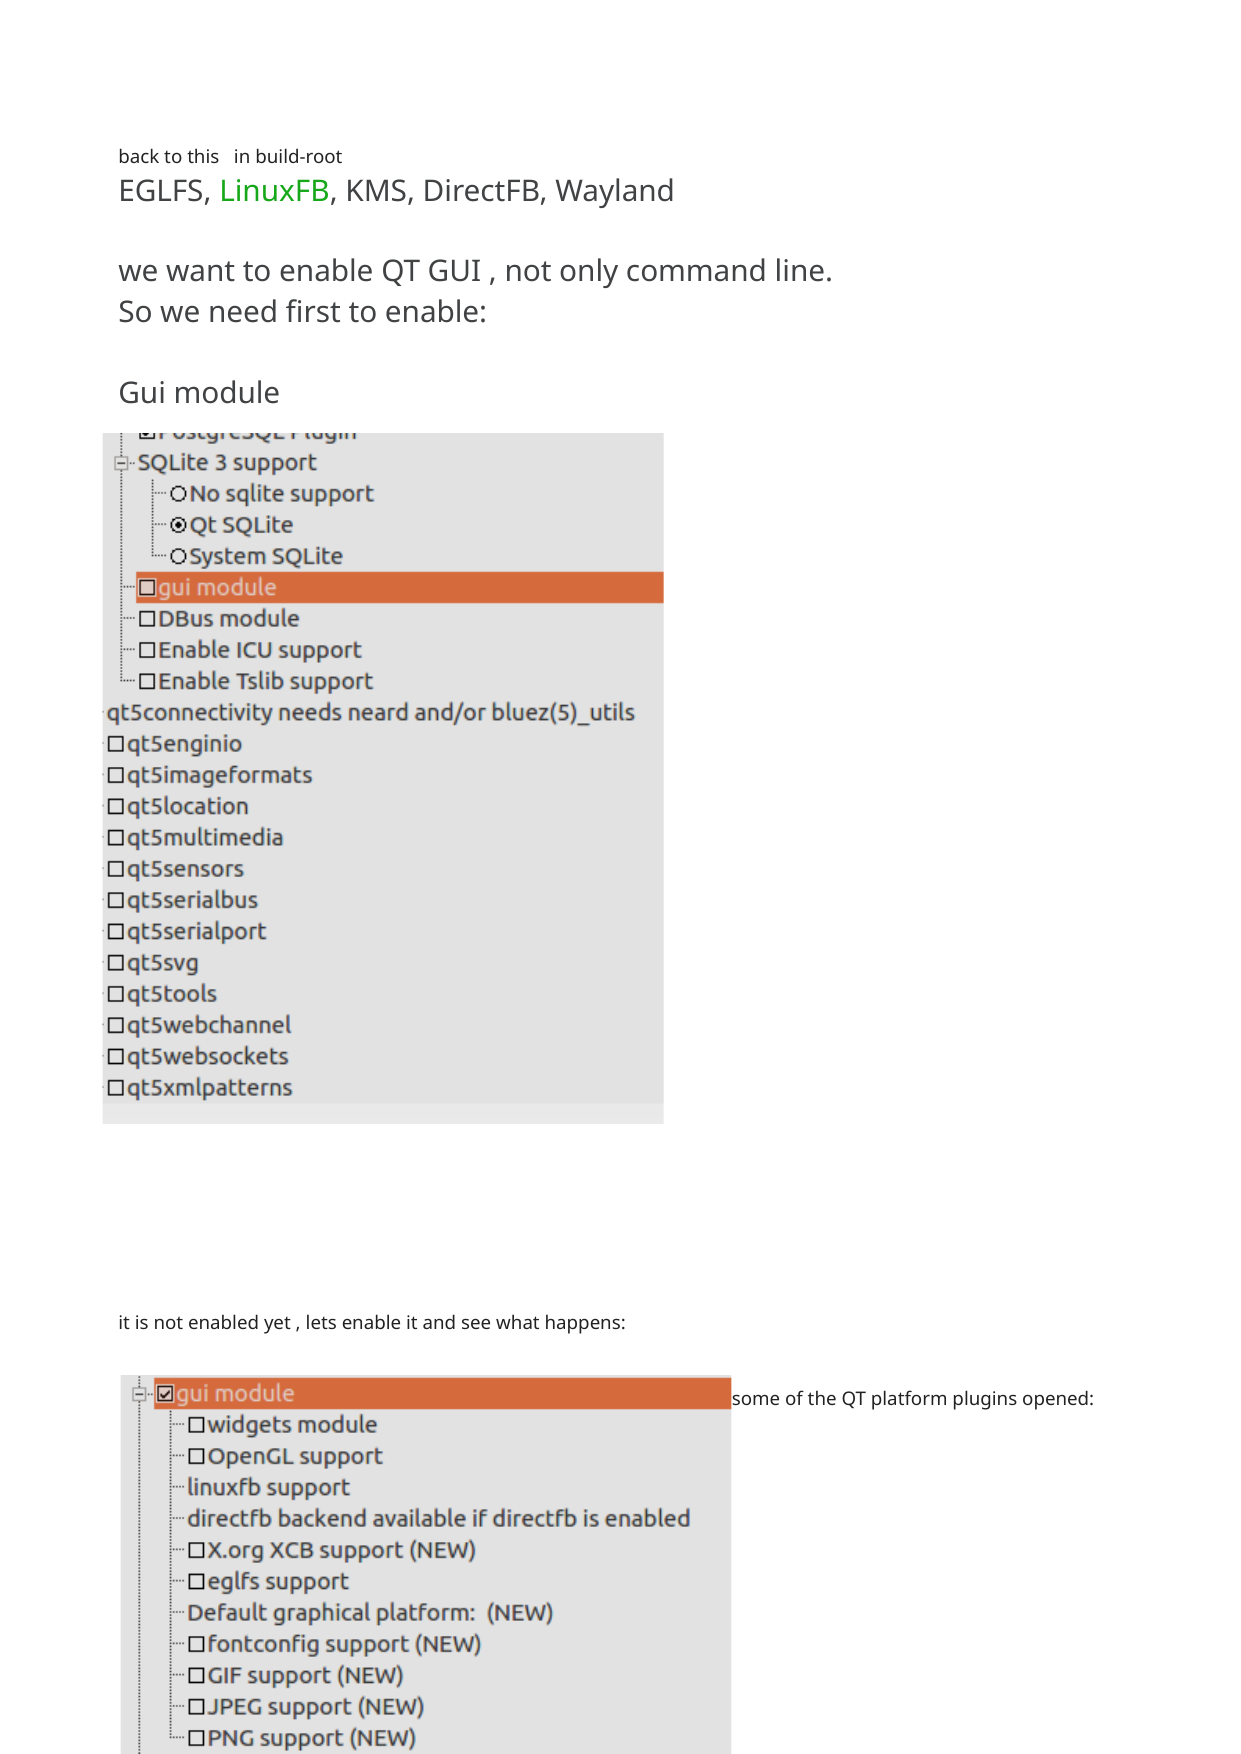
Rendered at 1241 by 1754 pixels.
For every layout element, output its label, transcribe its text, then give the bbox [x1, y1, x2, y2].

text some of the QT platform plugins opened: [732, 1386, 1122, 1411]
text we want to enable QT GUI , not only command line. [118, 250, 1122, 290]
text EGLFS, LinuxFB, KMS, DirectFB, Wayland [118, 169, 1122, 209]
text So we need first to enable: [118, 290, 1122, 331]
text back to this in build-root [118, 144, 1122, 169]
text Gui module [118, 371, 1122, 412]
text it is not enabled yet , lets enable it and see what happens: [118, 1309, 1122, 1335]
picture [120, 1375, 732, 1754]
picture [102, 433, 664, 1124]
